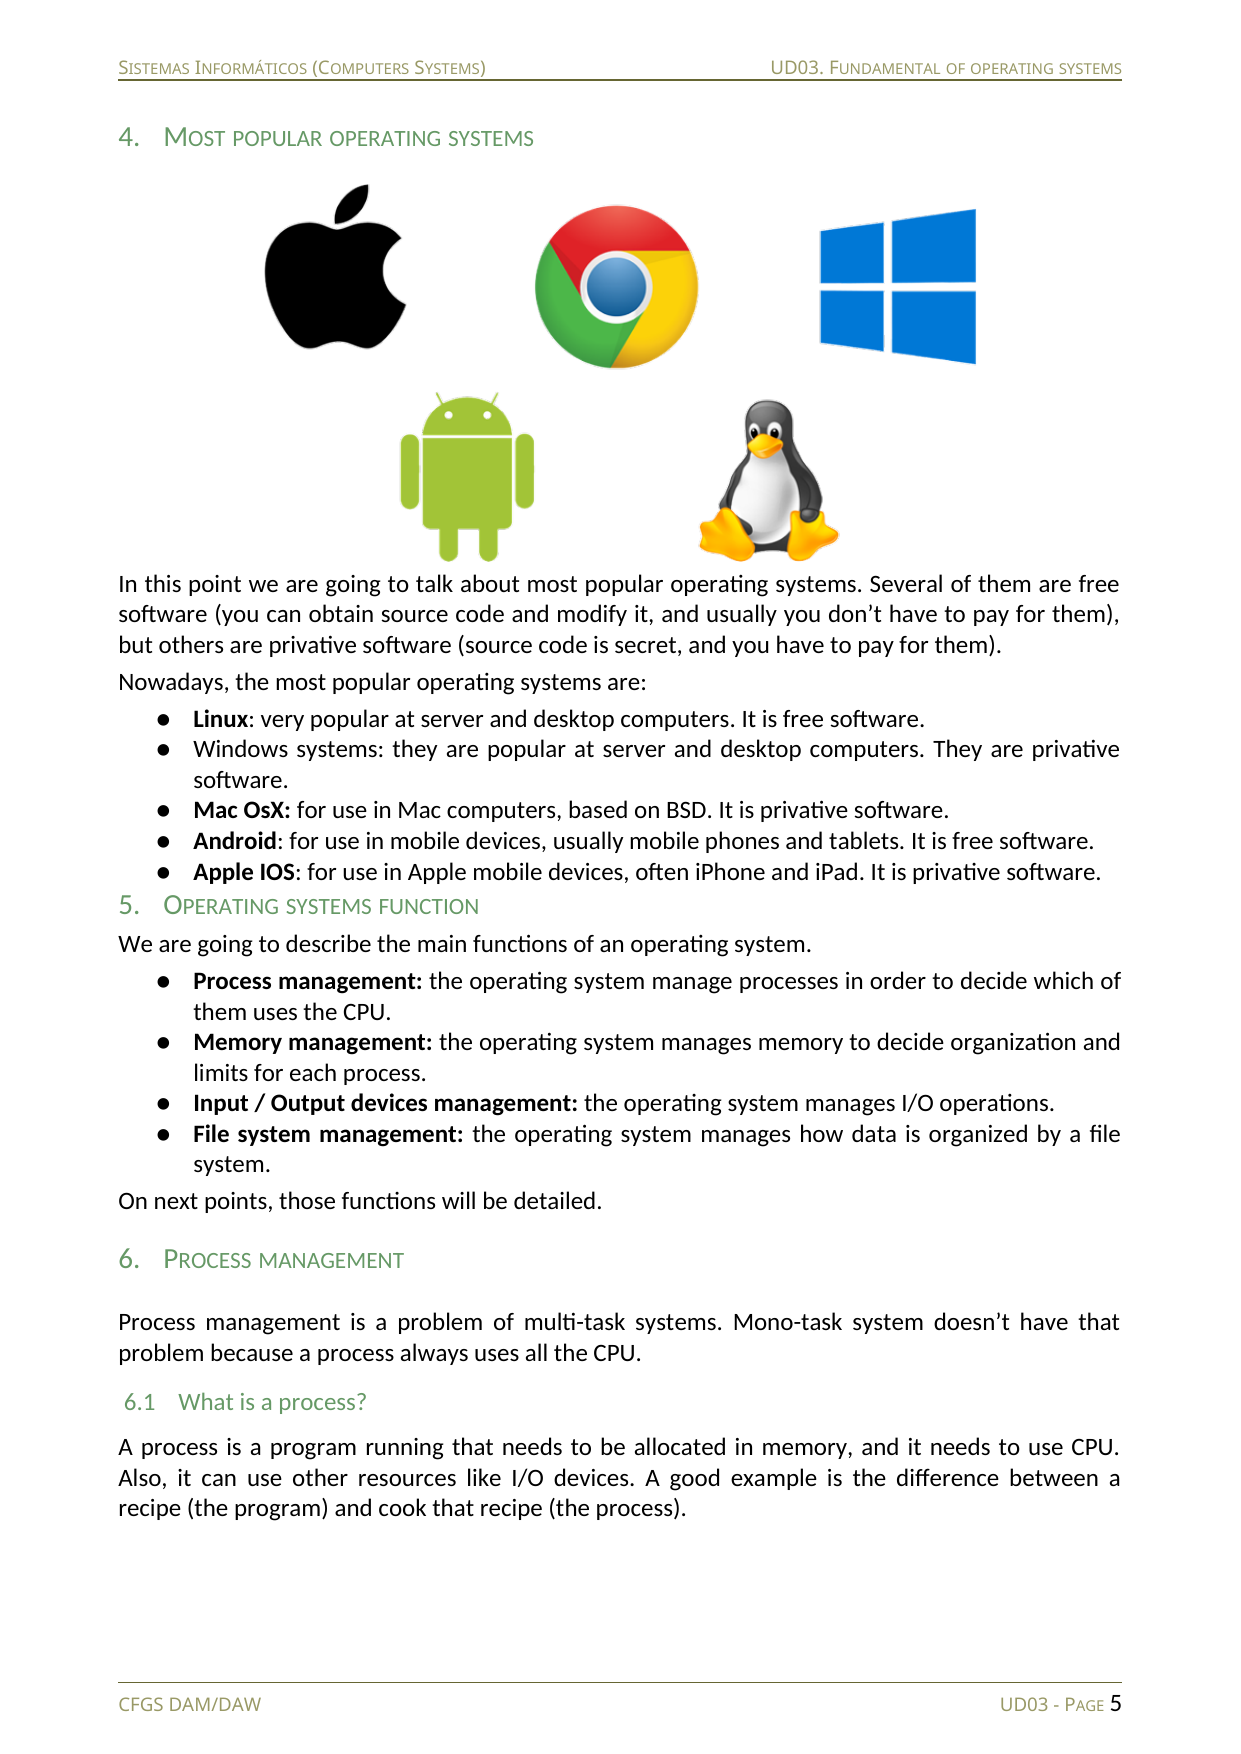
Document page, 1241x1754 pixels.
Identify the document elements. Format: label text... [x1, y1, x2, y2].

text Process management is a problem of multi-task systems. Mono-task system doesn’t have that problem because a process always uses all the CPU. [118, 1306, 1122, 1367]
list Input / Output devices management: the operating system manages I/O operations. [156, 1087, 1122, 1118]
subtitle Most popular operating systems [118, 118, 1122, 154]
text A process is a program running that needs to be allocated in memory, and it needs to use CPU. Also, it can use other resources like I/O devices. A good example is the difference between a recipe (the program) and cook that recipe (the process). [118, 1432, 1122, 1523]
text On next points, those functions will be detailed. [118, 1185, 1122, 1216]
text We are going to describe the main functions of an operating system. [118, 928, 1122, 959]
list Process management: the operating system manage processes in order to decide which of them uses the CPU. [156, 965, 1122, 1026]
subtitle Operating systems function [118, 886, 1122, 922]
text In this point we are going to talk about most popular operating systems. Several of them are free software (you can obtain source code and modify it, and usually you don’t have to pay for them), but others are privative software (source code is secret, and you have to pay for them). [118, 568, 1122, 659]
subtitle What is a process? [118, 1386, 1122, 1417]
list Windows systems: they are popular at server and desktop computers. They are privative software. [156, 733, 1122, 794]
list Apple IOS: for use in Apple mobile devices, often iPhone and iPad. It is privative software. [156, 856, 1122, 886]
text Nowadays, the most popular operating systems are: [118, 666, 1122, 697]
list Memory management: the operating system manages memory to decide organization and limits for each process. [156, 1026, 1122, 1087]
list Linux: very popular at server and desktop computers. It is free software. [156, 703, 1122, 733]
picture [263, 183, 977, 562]
list Android: for use in mobile devices, usually mobile phones and tablets. It is free software. [156, 825, 1122, 856]
subtitle Process management [118, 1241, 1122, 1276]
list Mac OsX: for use in Mac computers, based on BSD. It is privative software. [156, 794, 1122, 825]
list File system management: the operating system manages how data is organized by a file system. [156, 1118, 1122, 1179]
